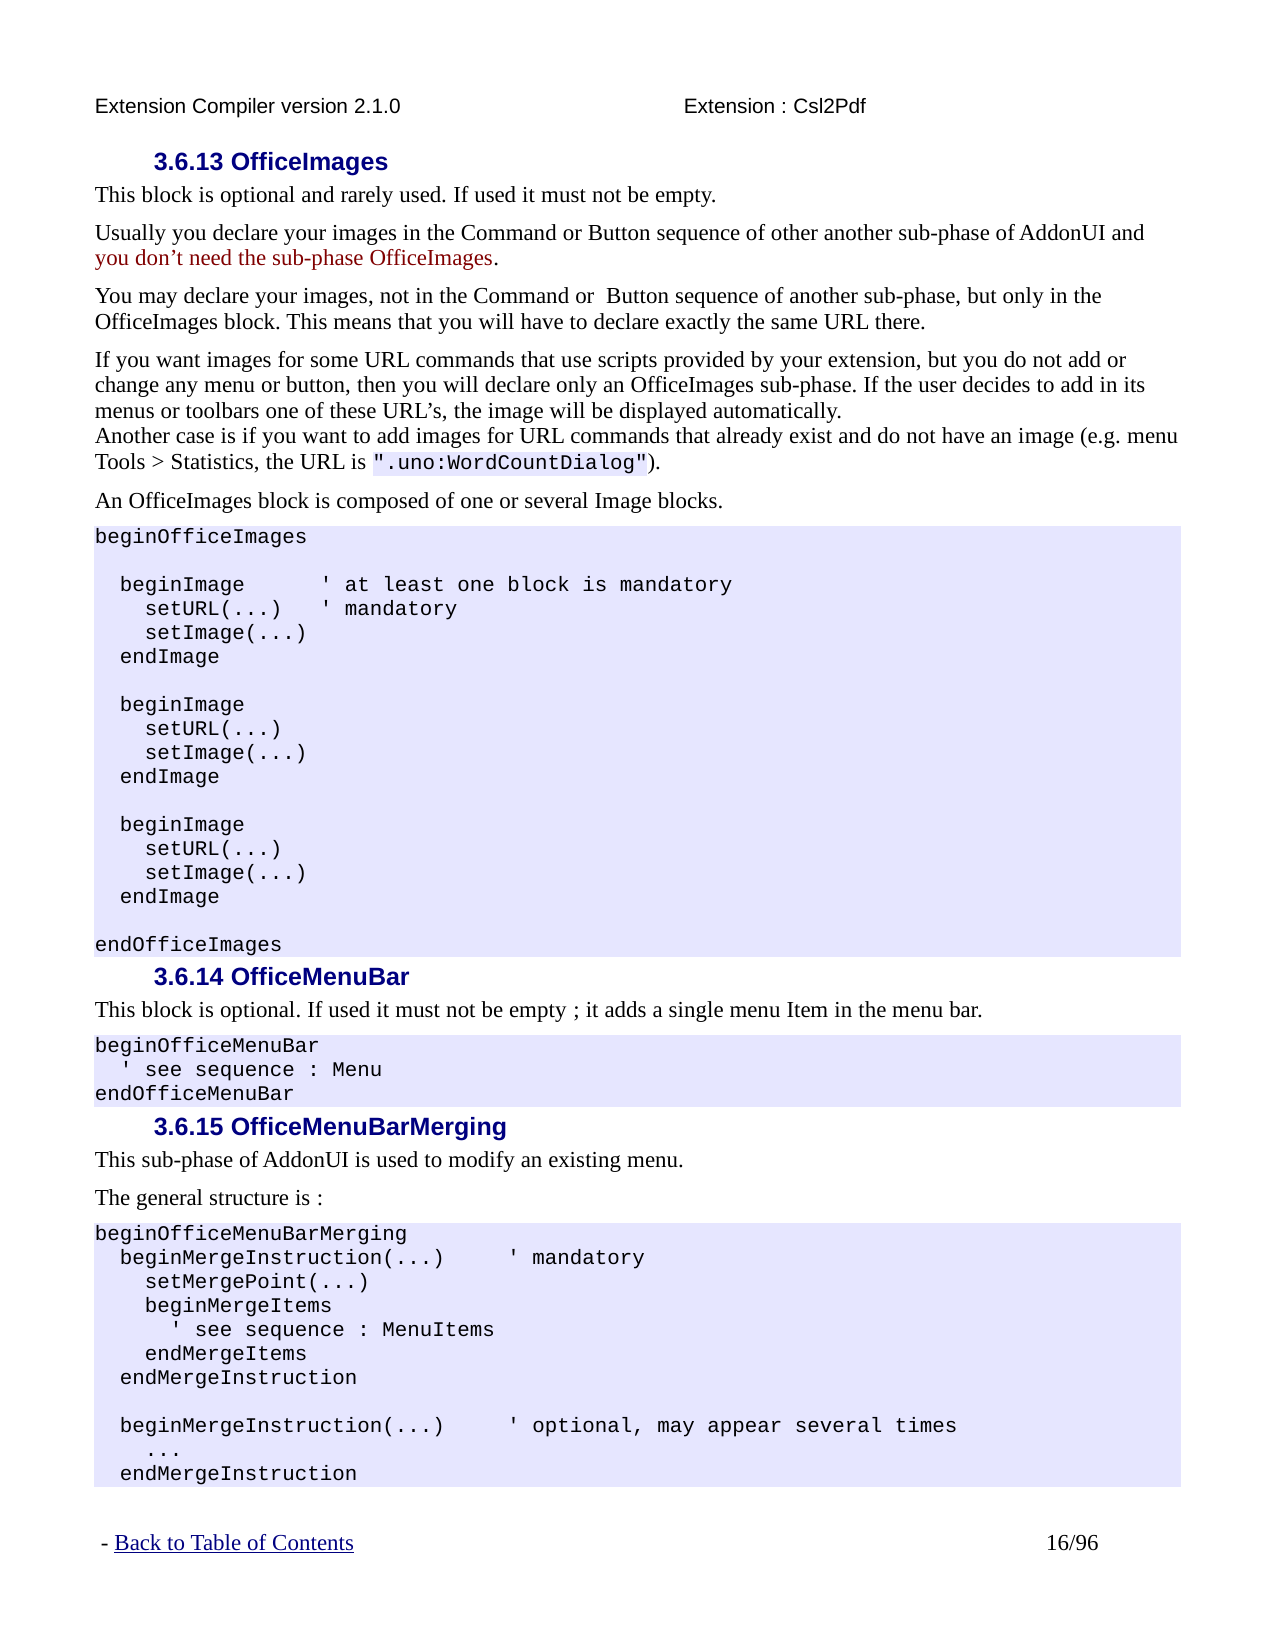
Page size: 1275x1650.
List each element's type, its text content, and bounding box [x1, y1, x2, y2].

text ' see sequence : Menu [94, 1059, 1181, 1083]
text Usually you declare your images in the Command or Button sequence of other another sub-phase of AddonUI and you don’t need the sub-phase OfficeImages. [94, 219, 1181, 271]
text endImage [94, 766, 1181, 790]
text beginImage [94, 694, 1181, 718]
text endImage [94, 886, 1181, 909]
text setImage(...) [94, 622, 1181, 646]
text beginOfficeImages [94, 526, 1181, 550]
text beginImage ' at least one block is mandatory [94, 574, 1181, 598]
text setURL(...) ' mandatory [94, 598, 1181, 622]
text setImage(...) [94, 742, 1181, 766]
text beginOfficeMenuBarMerging [94, 1223, 1181, 1247]
text beginMergeItems [94, 1295, 1181, 1319]
text endMergeInstruction [94, 1463, 1181, 1487]
text ... [94, 1439, 1181, 1463]
text endOfficeImages [94, 933, 1181, 957]
text endMergeInstruction [94, 1367, 1181, 1391]
text beginMergeInstruction(...) ' mandatory [94, 1247, 1181, 1271]
text beginImage [94, 814, 1181, 838]
text beginOfficeMenuBar [94, 1035, 1181, 1059]
text This block is optional and rarely used. If used it must not be empty. [94, 181, 1181, 207]
text An OfficeImages block is composed of one or several Image blocks. [94, 488, 1181, 514]
text endMergeItems [94, 1343, 1181, 1367]
text setURL(...) [94, 718, 1181, 742]
text setMergePoint(...) [94, 1271, 1181, 1295]
text setImage(...) [94, 862, 1181, 886]
text endOfficeMenuBar [94, 1083, 1181, 1107]
text The general structure is : [94, 1185, 1181, 1211]
text setURL(...) [94, 838, 1181, 862]
subtitle OfficeMenuBarMerging [153, 1113, 1181, 1141]
text You may declare your images, not in the Command or Button sequence of another sub-phase, but only in the OfficeImages block. This means that you will have to declare exactly the same URL there. [94, 283, 1181, 334]
text This block is optional. If used it must not be empty ; it adds a single menu Item in the menu bar. [94, 997, 1181, 1023]
text This sub-phase of AddonUI is used to modify an existing menu. [94, 1147, 1181, 1173]
text beginMergeInstruction(...) ' optional, may appear several times [94, 1415, 1181, 1439]
subtitle OfficeImages [153, 147, 1181, 176]
text endImage [94, 646, 1181, 670]
subtitle OfficeMenuBar [153, 963, 1181, 991]
text ' see sequence : MenuItems [94, 1319, 1181, 1343]
text If you want images for some URL commands that use scripts provided by your extension, but you do not add or change any menu or button, then you will declare only an OfficeImages sub-phase. If the user decides to add in its menus or toolbars one of these URL’s, the image will be displayed automatically. Another case is if you want to add images for URL commands that already exist and do not have an image (e.g. menu Tools > Statistics, the URL is ".uno:WordCountDialog"). [94, 347, 1181, 476]
